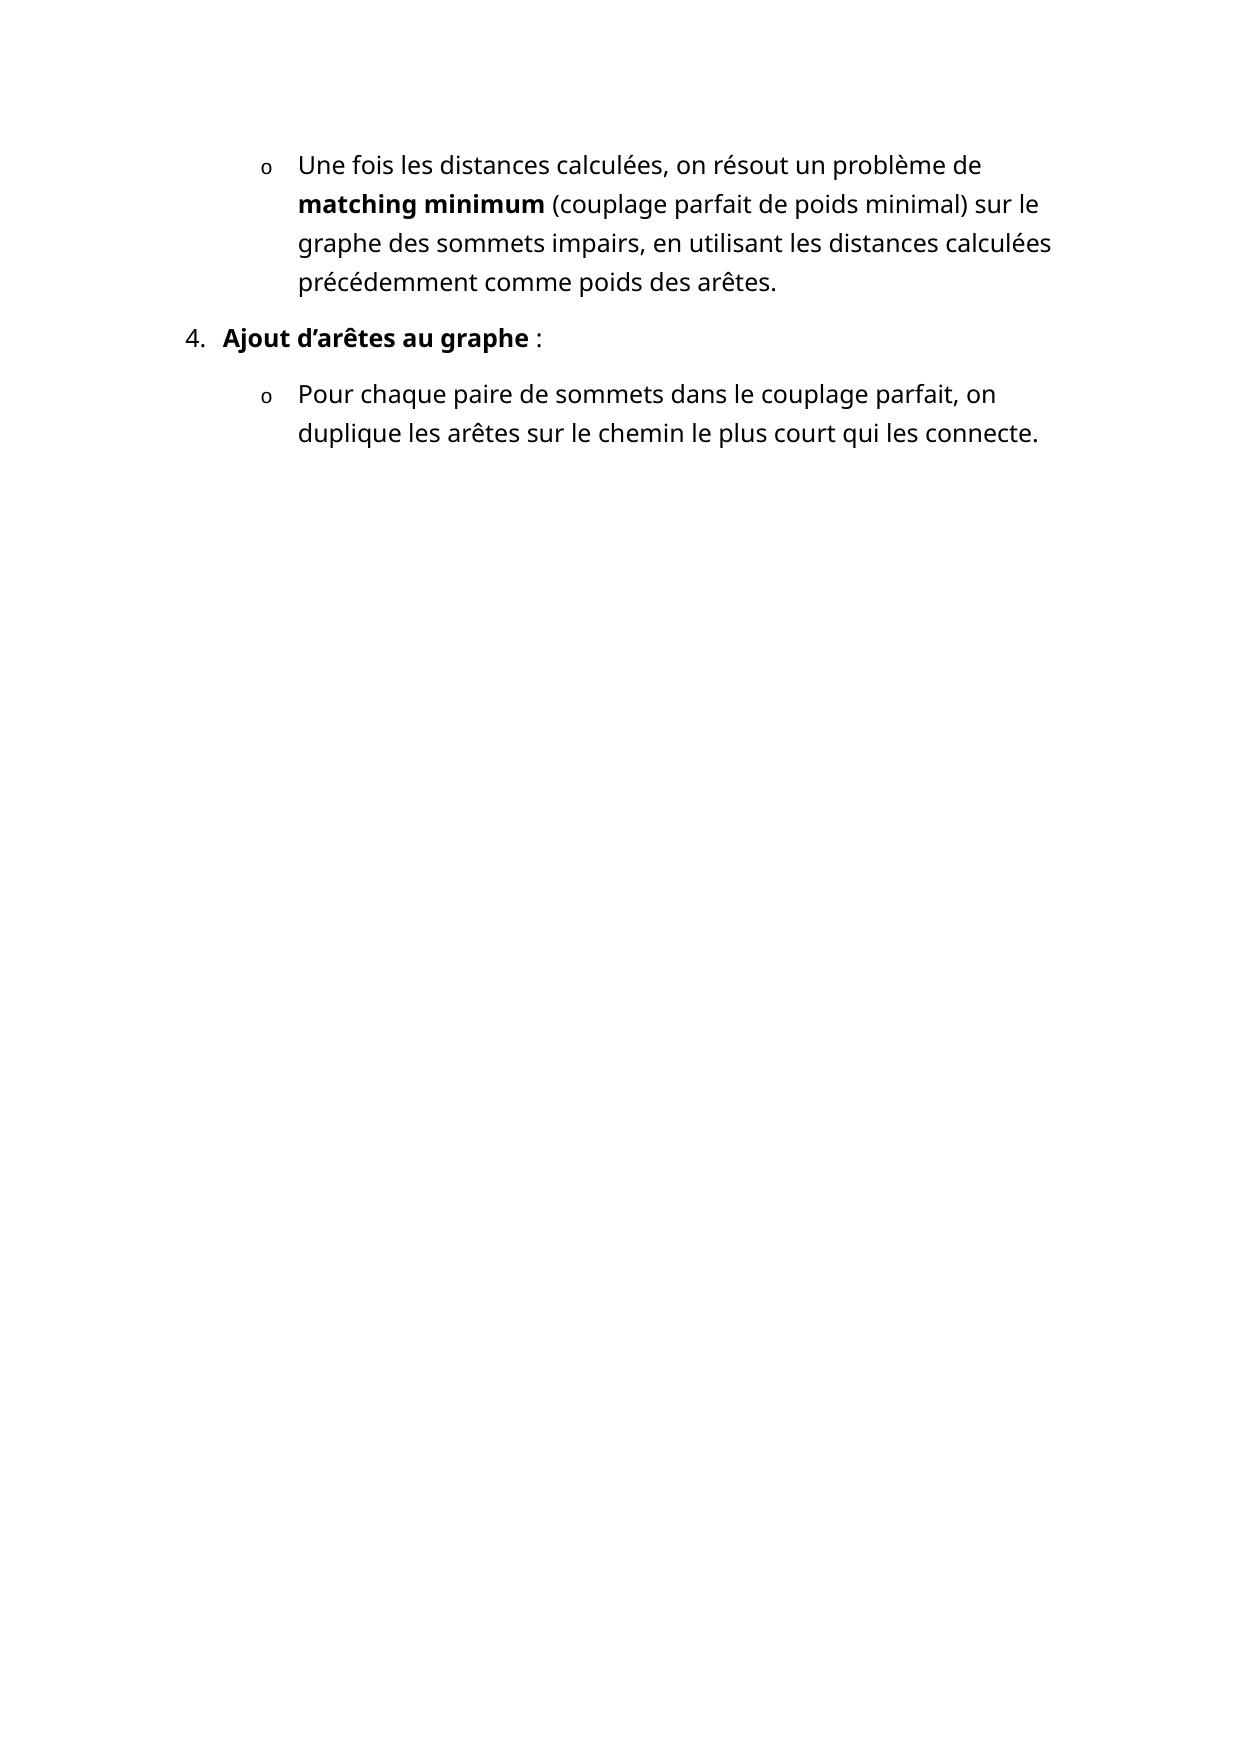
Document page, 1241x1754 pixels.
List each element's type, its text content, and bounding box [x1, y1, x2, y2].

list Une fois les distances calculées, on résout un problème de matching minimum (couplage parfait de poids minimal) sur le graphe des sommets impairs, en utilisant les distances calculées précédemment comme poids des arêtes. [260, 148, 1093, 299]
list Pour chaque paire de sommets dans le couplage parfait, on duplique les arêtes sur le chemin le plus court qui les connecte. [260, 377, 1093, 450]
list Ajout d’arêtes au graphe : [185, 321, 1093, 355]
